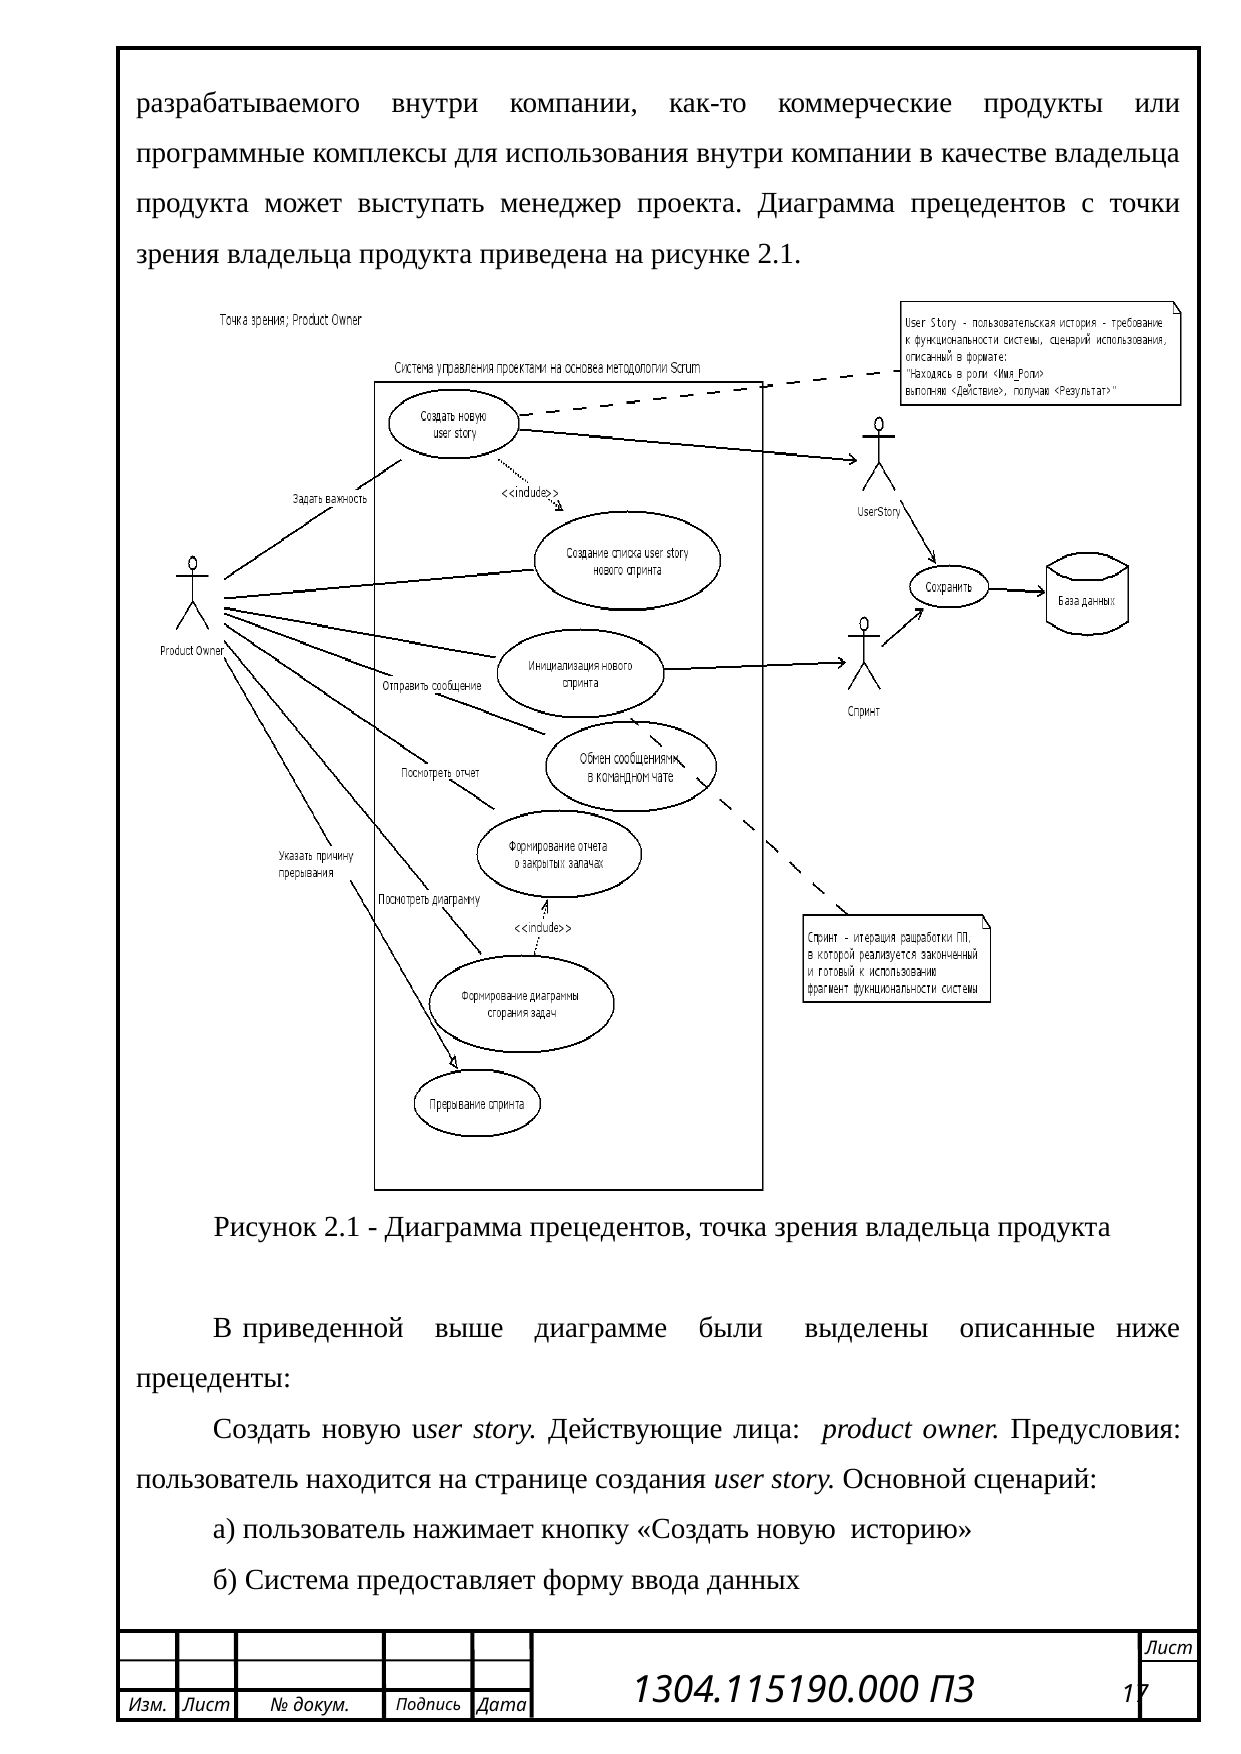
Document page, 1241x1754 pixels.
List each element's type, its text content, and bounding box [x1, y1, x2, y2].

text б) Система предоставляет форму ввода данных [136, 1562, 1181, 1595]
text а) пользователь нажимает кнопку «Создать новую историю» [136, 1511, 1181, 1545]
text Создать новую user story. Действующие лица: product owner. Предусловия: пользователь находится на странице создания user story. Основной сценарий: [136, 1411, 1181, 1495]
text Рисунок 2.1 - Диаграмма прецедентов, точка зрения владельца продукта [136, 286, 1181, 1243]
text В приведенной выше диаграмме были выделены описанные ниже прецеденты: [136, 1310, 1181, 1394]
text разрабатываемого внутри компании, как-то коммерческие продукты или программные комплексы для использования внутри компании в качестве владельца продукта может выступать менеджер проекта. Диаграмма прецедентов с точки зрения владельца продукта приведена на рисунке 2.1. [136, 85, 1181, 269]
picture [160, 301, 1182, 1193]
